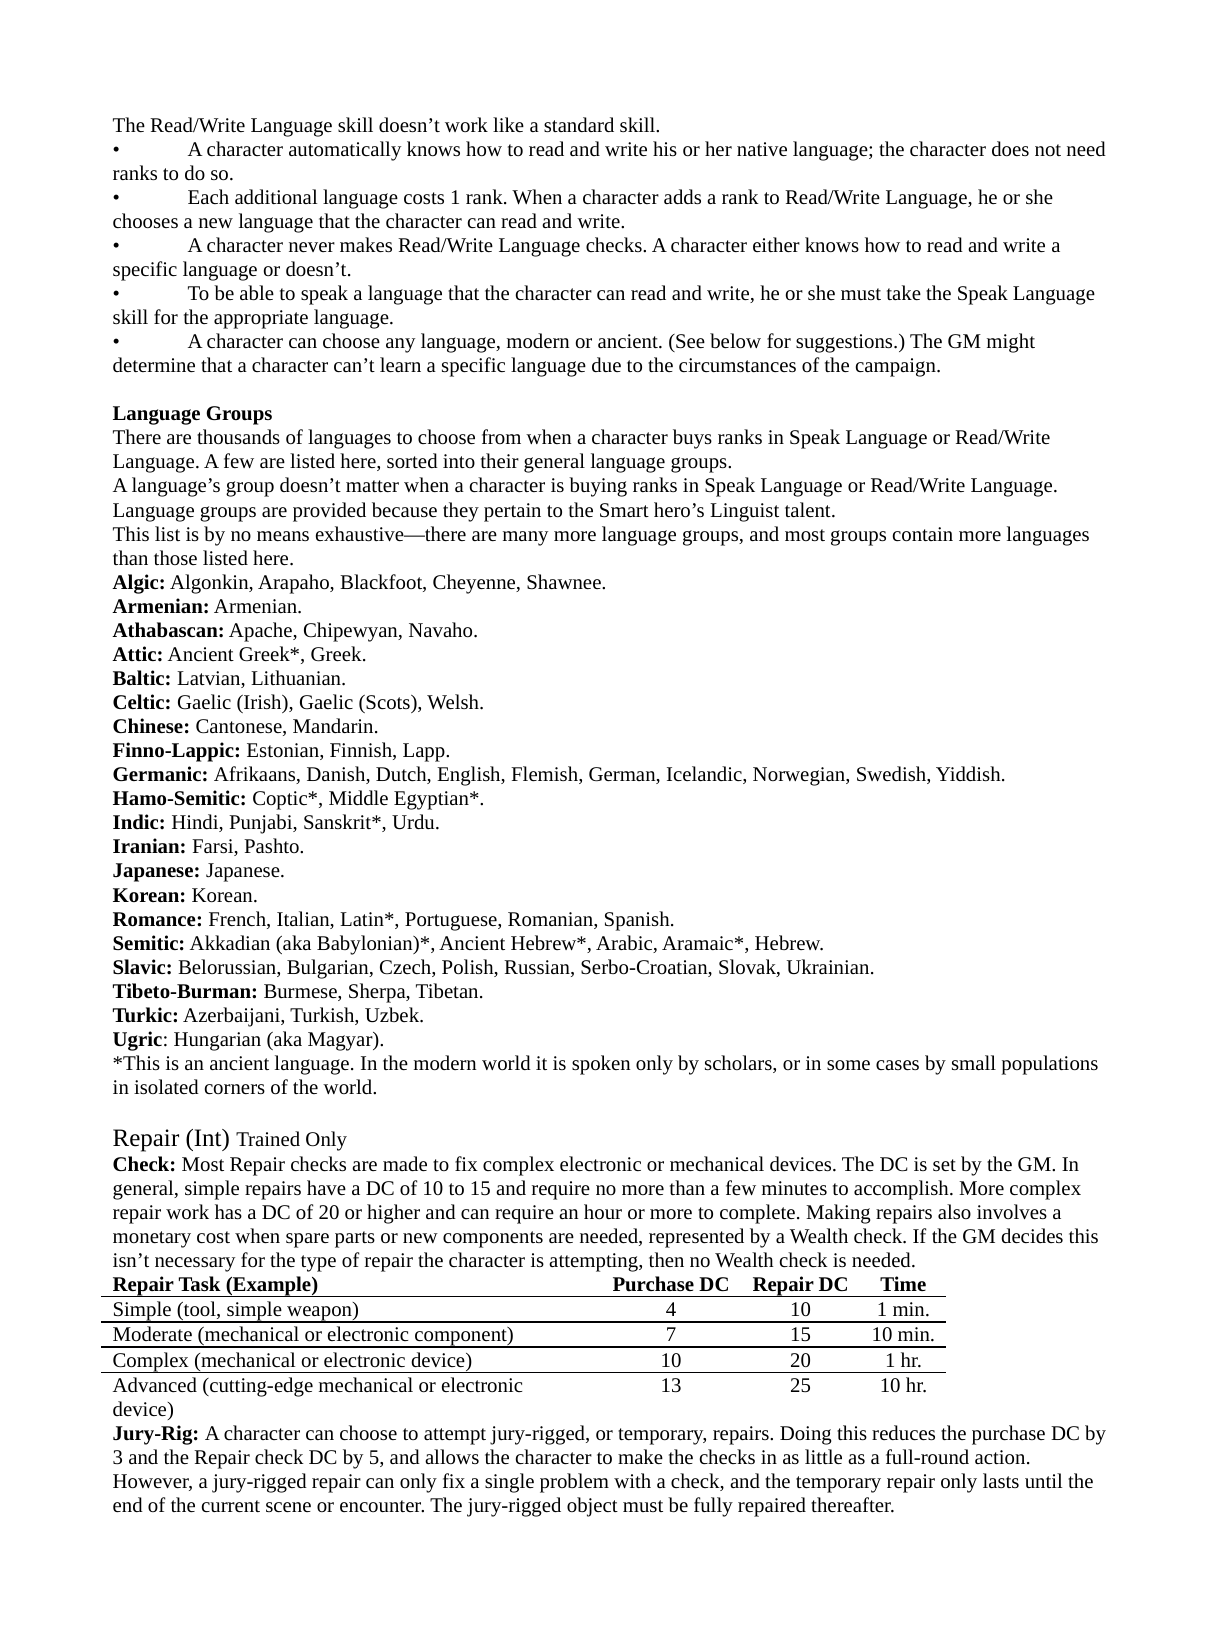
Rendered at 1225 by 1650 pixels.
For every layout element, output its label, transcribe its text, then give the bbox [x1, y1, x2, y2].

text Slavic: Belorussian, Bulgarian, Czech, Polish, Russian, Serbo-Croatian, Slovak, Ukrainian. [112, 955, 1112, 979]
table_cell 25 [741, 1373, 860, 1421]
text Indic: Hindi, Punjabi, Sanskrit*, Urdu. [112, 810, 1112, 834]
table_header Repair Task (Example) [101, 1272, 601, 1296]
text • A character automatically knows how to read and write his or her native language; the character does not need ranks to do so. [112, 137, 1112, 185]
text Ugric: Hungarian (aka Magyar). [112, 1027, 1112, 1051]
text • To be able to speak a language that the character can read and write, he or she must take the Speak Language skill for the appropriate language. [112, 281, 1112, 329]
text There are thousands of languages to choose from when a character buys ranks in Speak Language or Read/Write Language. A few are listed here, sorted into their general language groups. [112, 425, 1112, 473]
text Algic: Algonkin, Arapaho, Blackfoot, Cheyenne, Shawnee. [112, 570, 1112, 594]
text *This is an ancient language. In the modern world it is spoken only by scholars, or in some cases by small populations in isolated corners of the world. [112, 1051, 1112, 1099]
table_header Purchase DC [601, 1272, 741, 1296]
text • A character never makes Read/Write Language checks. A character either knows how to read and write a specific language or doesn’t. [112, 233, 1112, 281]
text The Read/Write Language skill doesn’t work like a standard skill. [112, 112, 1112, 137]
table_cell Advanced (cutting-edge mechanical or electronic device) [101, 1373, 601, 1421]
text • Each additional language costs 1 rank. When a character adds a rank to Read/Write Language, he or she chooses a new language that the character can read and write. [112, 185, 1112, 233]
subtitle Language Groups [112, 401, 1112, 425]
text Tibeto-Burman: Burmese, Sherpa, Tibetan. [112, 979, 1112, 1003]
text Hamo-Semitic: Coptic*, Middle Egyptian*. [112, 786, 1112, 810]
text This list is by no means exhaustive—there are many more language groups, and most groups contain more languages than those listed here. [112, 522, 1112, 570]
text Athabascan: Apache, Chipewyan, Navaho. [112, 618, 1112, 642]
text Repair (Int) Trained Only [112, 1123, 1112, 1152]
table_cell 10 [601, 1348, 741, 1372]
text Turkic: Azerbaijani, Turkish, Uzbek. [112, 1003, 1112, 1027]
text Armenian: Armenian. [112, 594, 1112, 618]
text Japanese: Japanese. [112, 858, 1112, 882]
table_header Repair DC [741, 1272, 860, 1296]
text Korean: Korean. [112, 882, 1112, 907]
table_cell 7 [601, 1323, 741, 1346]
text Chinese: Cantonese, Mandarin. [112, 714, 1112, 738]
text Iranian: Farsi, Pashto. [112, 834, 1112, 858]
table_cell Moderate (mechanical or electronic component) [101, 1323, 601, 1346]
text A language’s group doesn’t matter when a character is buying ranks in Speak Language or Read/Write Language. Language groups are provided because they pertain to the Smart hero’s Linguist talent. [112, 473, 1112, 522]
text Baltic: Latvian, Lithuanian. [112, 666, 1112, 690]
text Attic: Ancient Greek*, Greek. [112, 642, 1112, 666]
table_cell 10 [741, 1297, 860, 1321]
text • A character can choose any language, modern or ancient. (See below for suggestions.) The GM might determine that a character can’t learn a specific language due to the circumstances of the campaign. [112, 329, 1112, 377]
text Celtic: Gaelic (Irish), Gaelic (Scots), Welsh. [112, 690, 1112, 714]
text Jury-Rig: A character can choose to attempt jury-rigged, or temporary, repairs. Doing this reduces the purchase DC by 3 and the Repair check DC by 5, and allows the character to make the checks in as little as a full-round action. However, a jury-rigged repair can only fix a single problem with a check, and the temporary repair only lasts until the end of the current scene or encounter. The jury-rigged object must be fully repaired thereafter. [112, 1421, 1112, 1517]
table_cell 20 [741, 1348, 860, 1372]
table_cell 10 min. [860, 1323, 946, 1346]
text Finno-Lappic: Estonian, Finnish, Lapp. [112, 738, 1112, 762]
table_cell 1 min. [860, 1297, 946, 1321]
text Check: Most Repair checks are made to fix complex electronic or mechanical devices. The DC is set by the GM. In general, simple repairs have a DC of 10 to 15 and require no more than a few minutes to accomplish. More complex repair work has a DC of 20 or higher and can require an hour or more to complete. Making repairs also involves a monetary cost when spare parts or new components are needed, represented by a Wealth check. If the GM decides this isn’t necessary for the type of repair the character is attempting, then no Wealth check is needed. [112, 1152, 1112, 1272]
table_cell 10 hr. [860, 1373, 946, 1421]
table_cell 4 [601, 1297, 741, 1321]
text Germanic: Afrikaans, Danish, Dutch, English, Flemish, German, Icelandic, Norwegian, Swedish, Yiddish. [112, 762, 1112, 786]
table_cell 15 [741, 1323, 860, 1346]
table_cell Simple (tool, simple weapon) [101, 1297, 601, 1321]
table_header Time [860, 1272, 946, 1296]
text Romance: French, Italian, Latin*, Portuguese, Romanian, Spanish. [112, 907, 1112, 931]
table_cell Complex (mechanical or electronic device) [101, 1348, 601, 1372]
text Semitic: Akkadian (aka Babylonian)*, Ancient Hebrew*, Arabic, Aramaic*, Hebrew. [112, 931, 1112, 955]
table_cell 1 hr. [860, 1348, 946, 1372]
table_cell 13 [601, 1373, 741, 1421]
